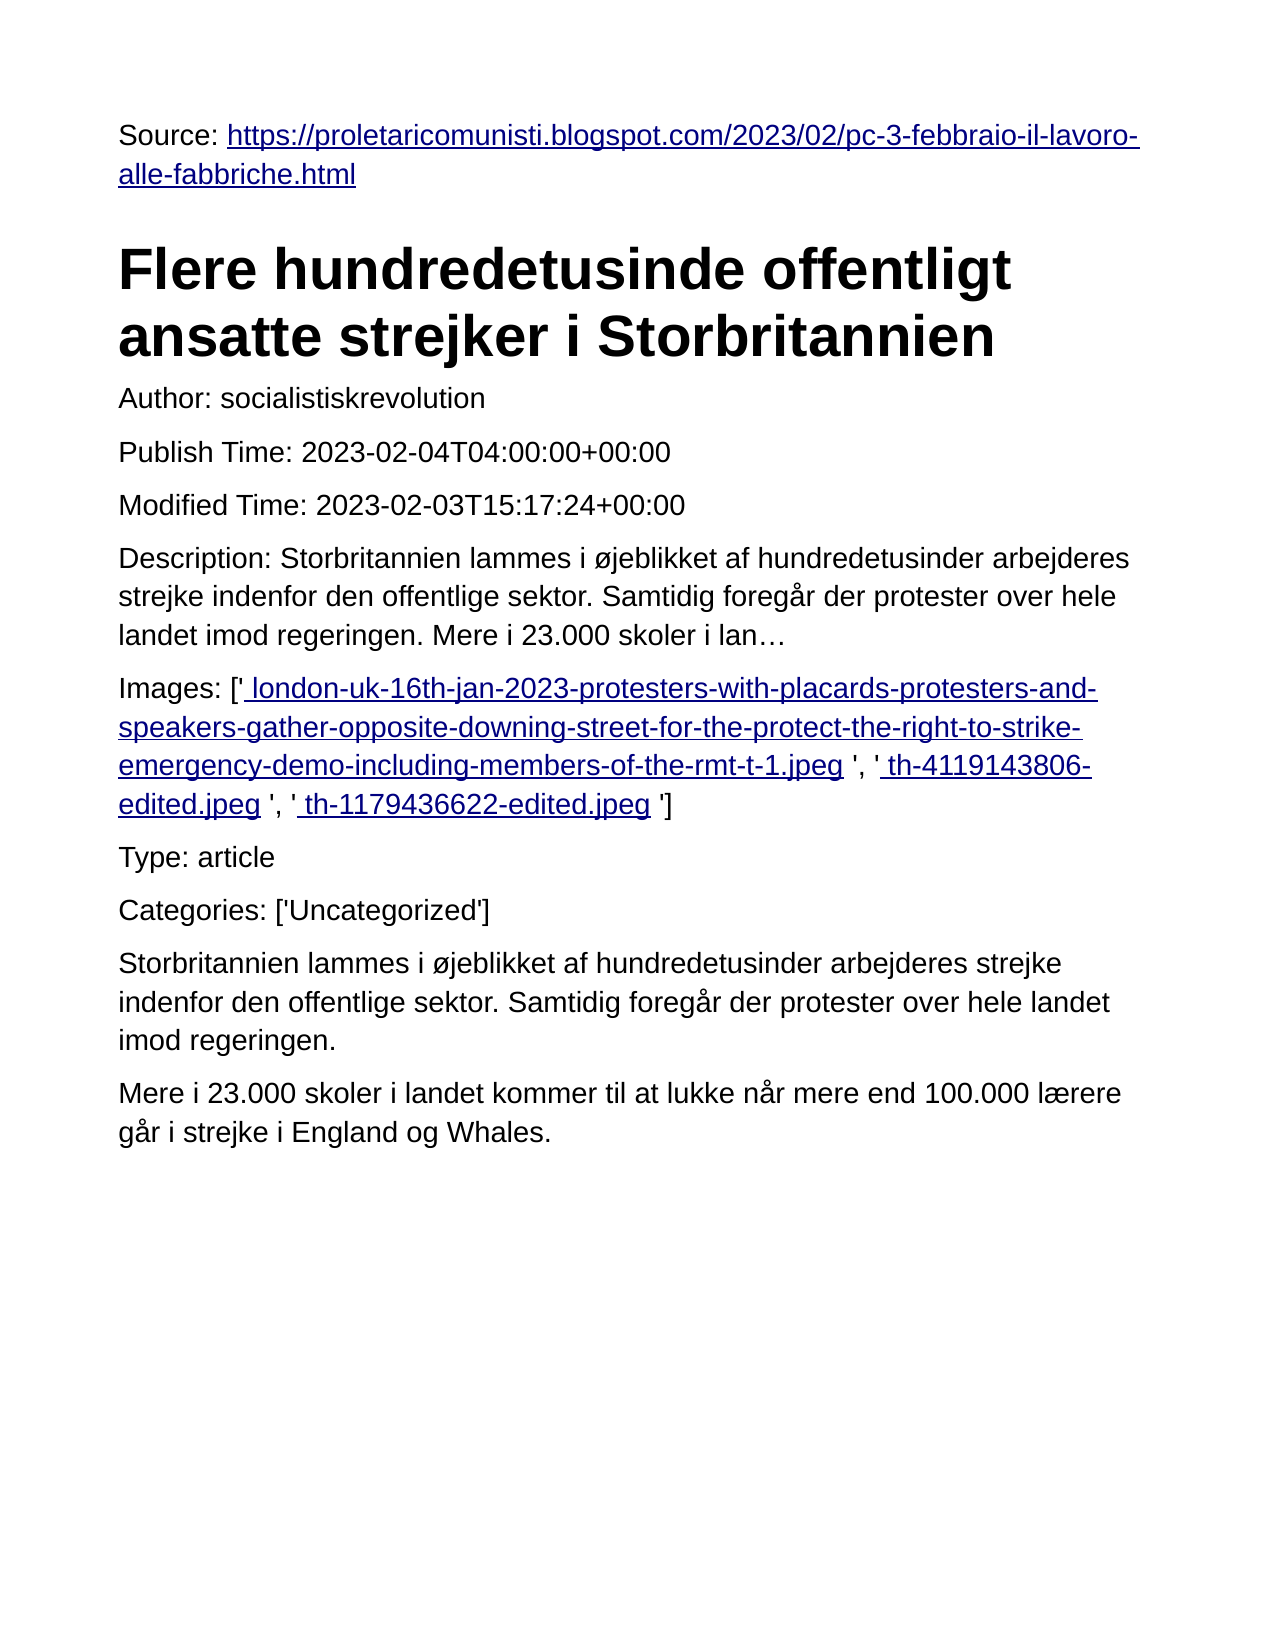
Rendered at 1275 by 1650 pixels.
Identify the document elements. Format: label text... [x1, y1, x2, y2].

text Modified Time: 2023-02-03T15:17:24+00:00 [118, 488, 1157, 521]
subtitle Flere hundredetusinde offentligt ansatte strejker i Storbritannien [118, 235, 1157, 369]
text Storbritannien lammes i øjeblikket af hundredetusinder arbejderes strejke indenfor den offentlige sektor. Samtidig foregår der protester over hele landet imod regeringen. [118, 946, 1157, 1057]
text Images: [' london-uk-16th-jan-2023-protesters-with-placards-protesters-and-speakers-gather-opposite-downing-street-for-the-protect-the-right-to-strike-emergency-demo-including-members-of-the-rmt-t-1.jpeg ', ' th-4119143806-edited.jpeg ', ' th-1179436622-edited.jpeg '] [118, 671, 1157, 820]
text Source: https://proletaricomunisti.blogspot.com/2023/02/pc-3-febbraio-il-lavoro-alle-fabbriche.html [118, 118, 1157, 190]
text Publish Time: 2023-02-04T04:00:00+00:00 [118, 434, 1157, 468]
text Categories: ['Uncategorized'] [118, 893, 1157, 926]
text Mere i 23.000 skoler i landet kommer til at lukke når mere end 100.000 lærere går i strejke i England og Whales. [118, 1076, 1157, 1148]
text Author: socialistiskrevolution [118, 381, 1157, 415]
text Description: Storbritannien lammes i øjeblikket af hundredetusinder arbejderes strejke indenfor den offentlige sektor. Samtidig foregår der protester over hele landet imod regeringen. Mere i 23.000 skoler i lan… [118, 541, 1157, 651]
text Type: article [118, 840, 1157, 873]
